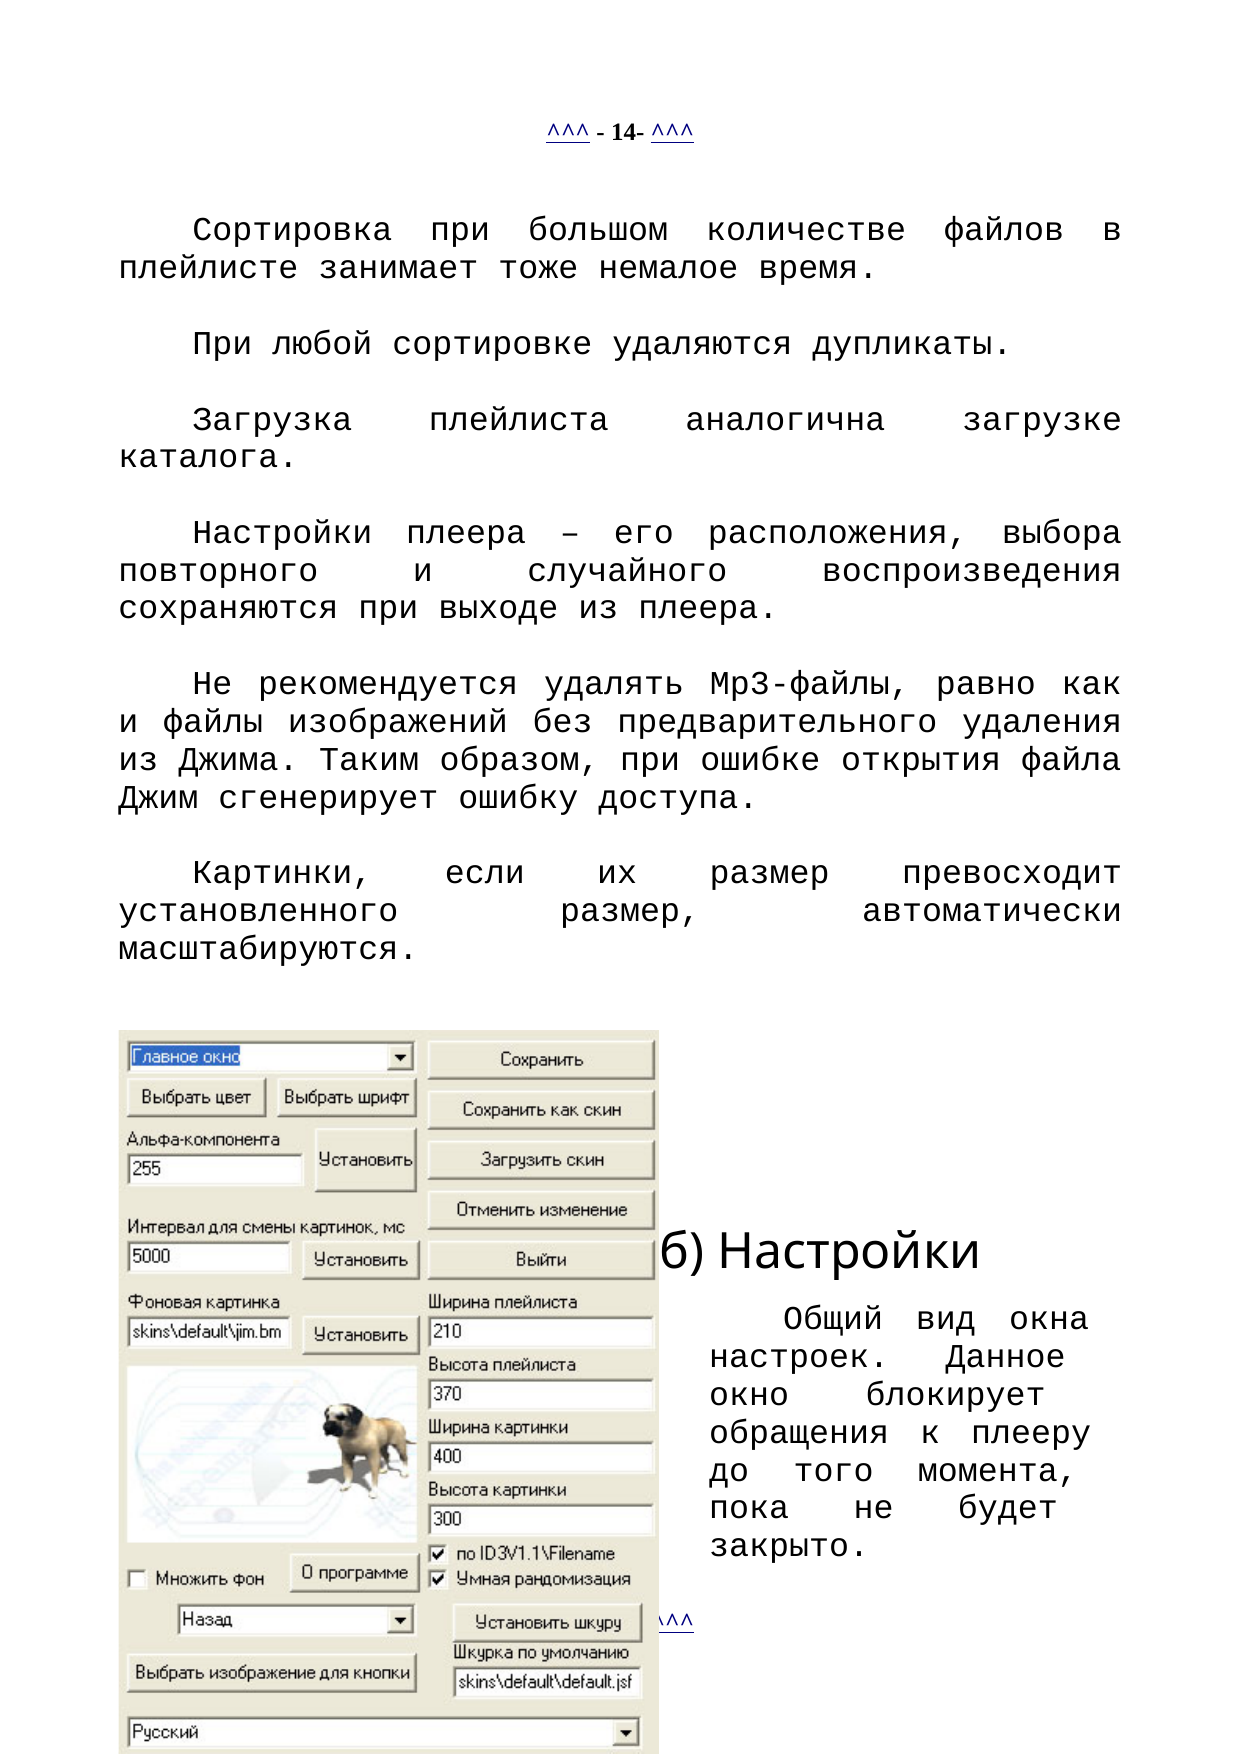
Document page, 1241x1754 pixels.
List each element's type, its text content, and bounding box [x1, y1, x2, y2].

picture [118, 1030, 659, 1754]
text Картинки, если их размер превосходит установленного размер, автоматически масштабируются. [118, 856, 1122, 969]
text б) Настройки [659, 1215, 1122, 1283]
text Сортировка при большом количестве файлов в плейлисте занимает тоже немалое время. [118, 213, 1122, 289]
text Не рекомендуется удалять Mp3-файлы, равно как и файлы изображений без предварительного удаления из Джима. Таким образом, при ошибке открытия файла Джим сгенерирует ошибку доступа. [118, 667, 1122, 818]
text Загрузка плейлиста аналогична загрузке каталога. [118, 402, 1122, 478]
text Общий вид окна настроек. Данное окно блокирует обращения к плееру до того момента, пока не будет закрыто. [659, 1302, 1122, 1567]
text При любой сортировке удаляются дупликаты. [118, 327, 1122, 364]
text Настройки плеера – его расположения, выбора повторного и случайного воспроизведения сохраняются при выходе из плеера. [118, 516, 1122, 629]
